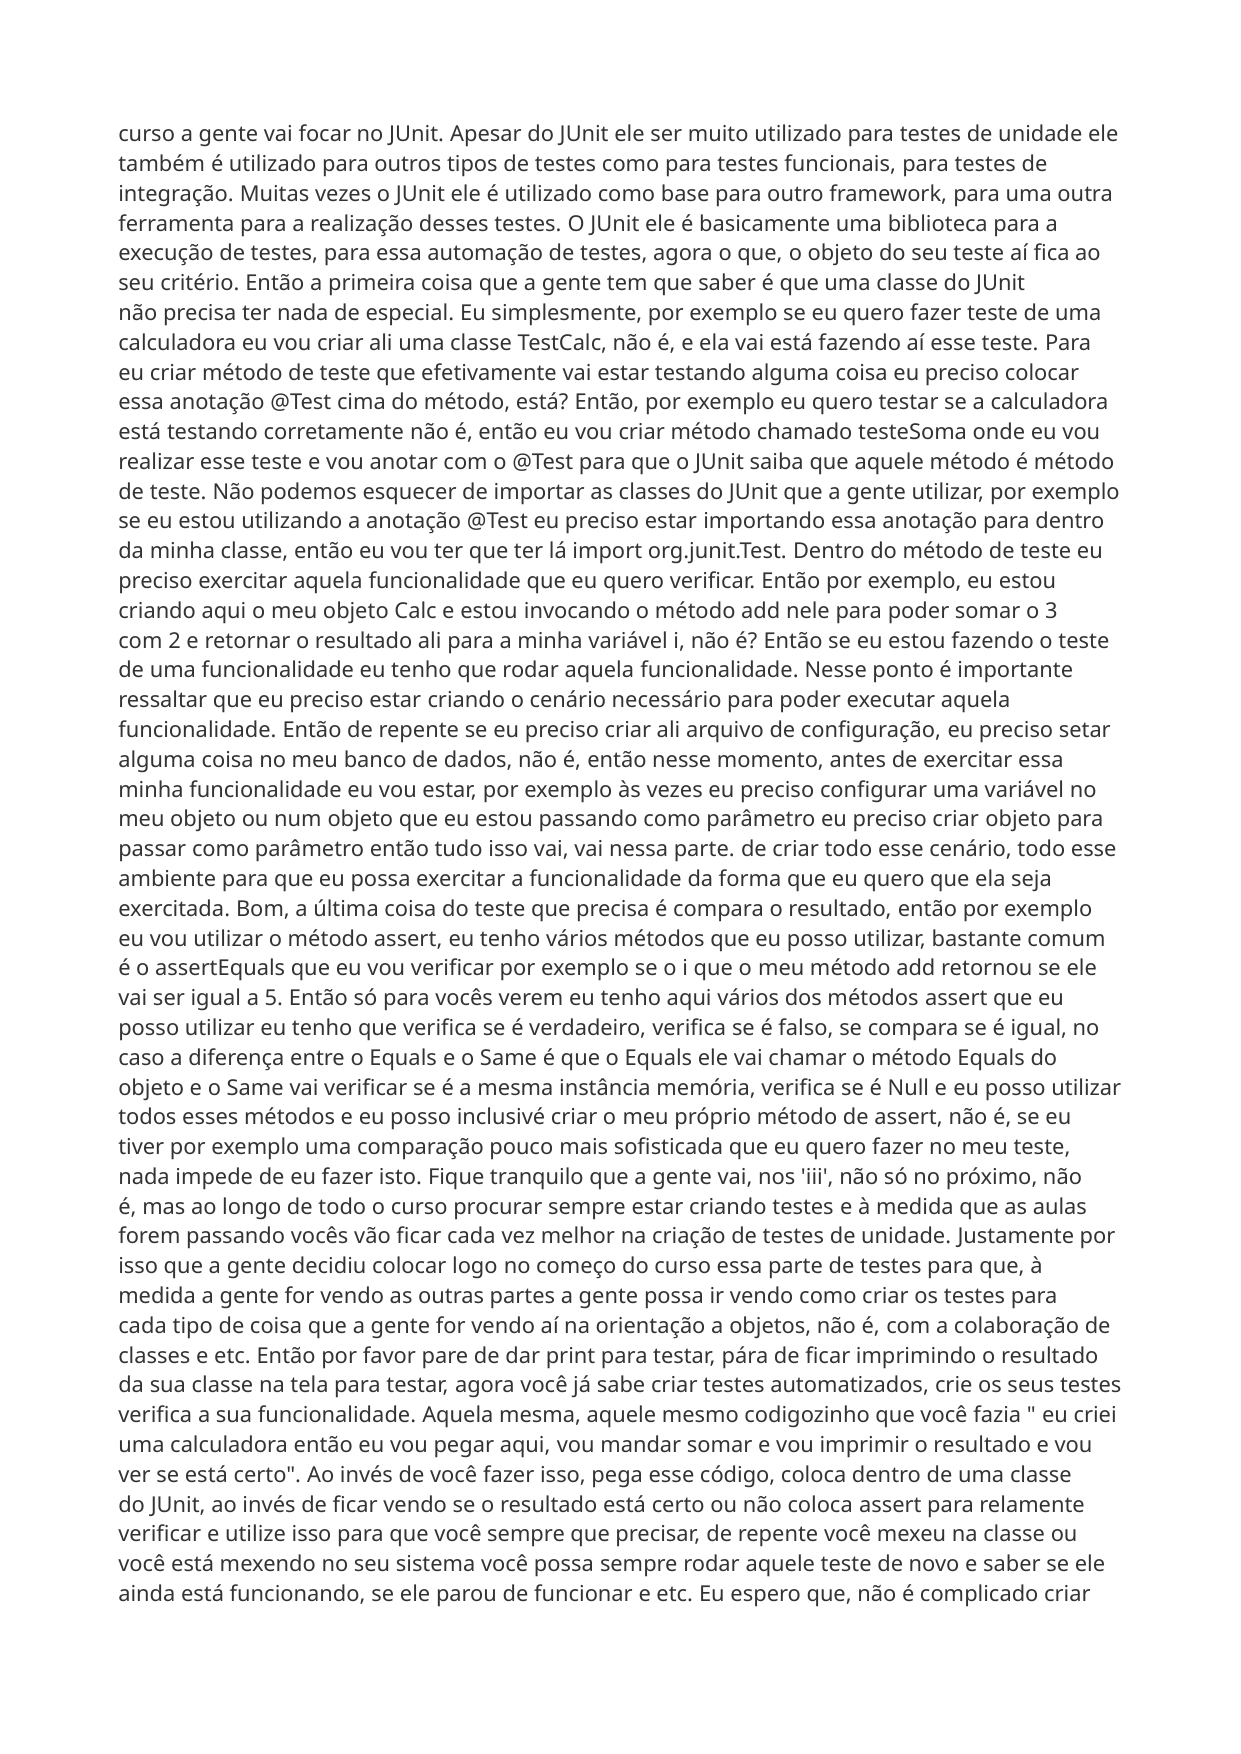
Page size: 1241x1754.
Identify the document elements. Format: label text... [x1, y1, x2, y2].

text curso a gente vai focar no JUnit. Apesar do JUnit ele ser muito utilizado para testes de unidade ele também é utilizado para outros tipos de testes como para testes funcionais, para testes de integração. Muitas vezes o JUnit ele é utilizado como base para outro framework, para uma outra ferramenta para a realização desses testes. O JUnit ele é basicamente uma biblioteca para a execução de testes, para essa automação de testes, agora o que, o objeto do seu teste aí fica ao seu critério. Então a primeira coisa que a gente tem que saber é que uma classe do JUnit não precisa ter nada de especial. Eu simplesmente, por exemplo se eu quero fazer teste de uma calculadora eu vou criar ali uma classe TestCalc, não é, e ela vai está fazendo aí esse teste. Para eu criar método de teste que efetivamente vai estar testando alguma coisa eu preciso colocar essa anotação @Test cima do método, está? Então, por exemplo eu quero testar se a calculadora está testando corretamente não é, então eu vou criar método chamado testeSoma onde eu vou realizar esse teste e vou anotar com o @Test para que o JUnit saiba que aquele método é método de teste. Não podemos esquecer de importar as classes do JUnit que a gente utilizar, por exemplo se eu estou utilizando a anotação @Test eu preciso estar importando essa anotação para dentro da minha classe, então eu vou ter que ter lá import org.junit.Test. Dentro do método de teste eu preciso exercitar aquela funcionalidade que eu quero verificar. Então por exemplo, eu estou criando aqui o meu objeto Calc e estou invocando o método add nele para poder somar o 3 com 2 e retornar o resultado ali para a minha variável i, não é? Então se eu estou fazendo o teste de uma funcionalidade eu tenho que rodar aquela funcionalidade. Nesse ponto é importante ressaltar que eu preciso estar criando o cenário necessário para poder executar aquela funcionalidade. Então de repente se eu preciso criar ali arquivo de configuração, eu preciso setar alguma coisa no meu banco de dados, não é, então nesse momento, antes de exercitar essa minha funcionalidade eu vou estar, por exemplo às vezes eu preciso configurar uma variável no meu objeto ou num objeto que eu estou passando como parâmetro eu preciso criar objeto para passar como parâmetro então tudo isso vai, vai nessa parte. de criar todo esse cenário, todo esse ambiente para que eu possa exercitar a funcionalidade da forma que eu quero que ela seja exercitada. Bom, a última coisa do teste que precisa é compara o resultado, então por exemplo eu vou utilizar o método assert, eu tenho vários métodos que eu posso utilizar, bastante comum é o assertEquals que eu vou verificar por exemplo se o i que o meu método add retornou se ele vai ser igual a 5. Então só para vocês verem eu tenho aqui vários dos métodos assert que eu posso utilizar eu tenho que verifica se é verdadeiro, verifica se é falso, se compara se é igual, no caso a diferença entre o Equals e o Same é que o Equals ele vai chamar o método Equals do objeto e o Same vai verificar se é a mesma instância memória, verifica se é Null e eu posso utilizar todos esses métodos e eu posso inclusivé criar o meu próprio método de assert, não é, se eu tiver por exemplo uma comparação pouco mais sofisticada que eu quero fazer no meu teste, nada impede de eu fazer isto. Fique tranquilo que a gente vai, nos 'iii', não só no próximo, não é, mas ao longo de todo o curso procurar sempre estar criando testes e à medida que as aulas forem passando vocês vão ficar cada vez melhor na criação de testes de unidade. Justamente por isso que a gente decidiu colocar logo no começo do curso essa parte de testes para que, à medida a gente for vendo as outras partes a gente possa ir vendo como criar os testes para cada tipo de coisa que a gente for vendo aí na orientação a objetos, não é, com a colaboração de classes e etc. Então por favor pare de dar print para testar, pára de ficar imprimindo o resultado da sua classe na tela para testar, agora você já sabe criar testes automatizados, crie os seus testes verifica a sua funcionalidade. Aquela mesma, aquele mesmo codigozinho que você fazia " eu criei uma calculadora então eu vou pegar aqui, vou mandar somar e vou imprimir o resultado e vou ver se está certo". Ao invés de você fazer isso, pega esse código, coloca dentro de uma classe do JUnit, ao invés de ficar vendo se o resultado está certo ou não coloca assert para relamente verificar e utilize isso para que você sempre que precisar, de repente você mexeu na classe ou você está mexendo no seu sistema você possa sempre rodar aquele teste de novo e saber se ele ainda está funcionando, se ele parou de funcionar e etc. Eu espero que, não é complicado criar [118, 118, 1122, 1608]
